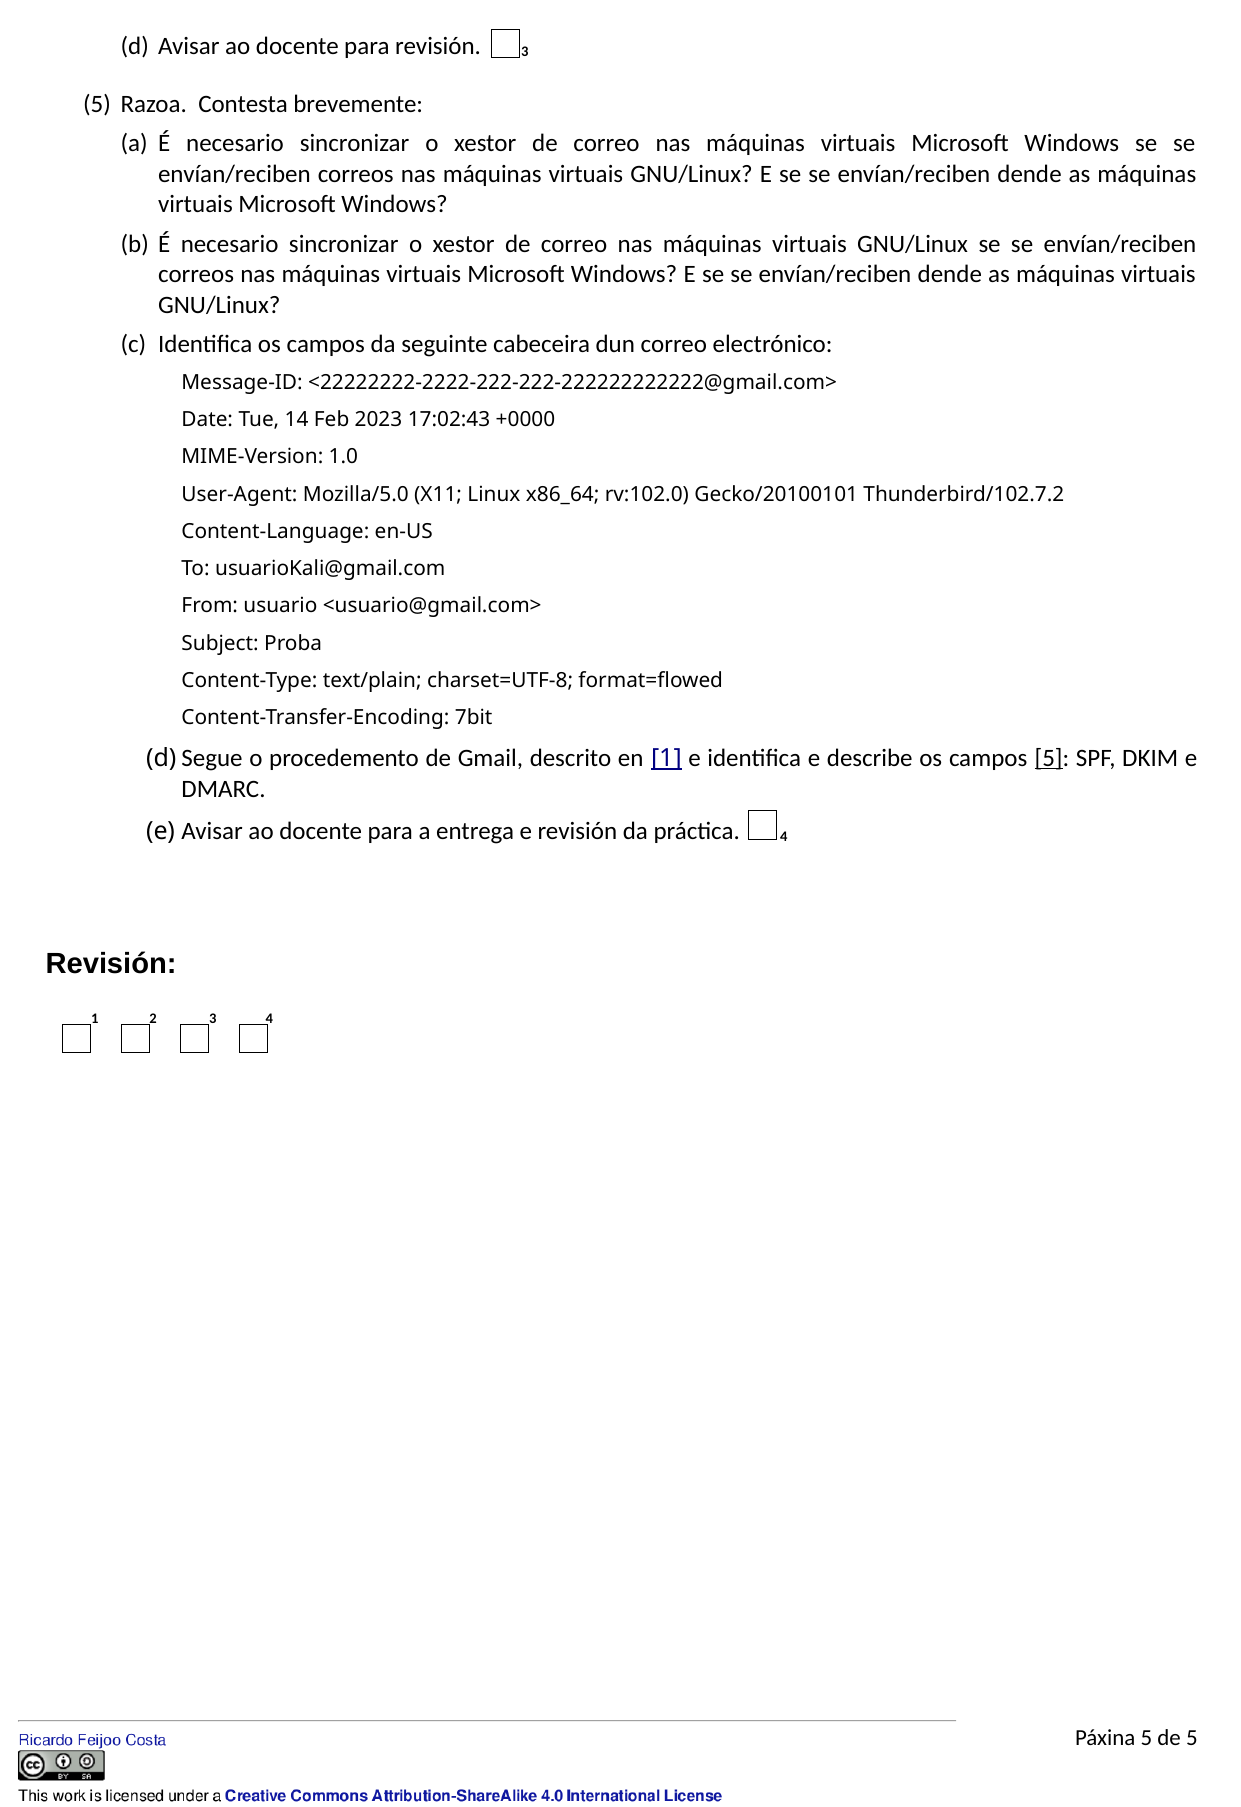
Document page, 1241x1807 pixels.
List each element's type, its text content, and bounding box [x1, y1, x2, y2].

list É necesario sincronizar o xestor de correo nas máquinas virtuais GNU/Linux se se envían/reciben correos nas máquinas virtuais Microsoft Windows? E se se envían/reciben dende as máquinas virtuais GNU/Linux? [120, 228, 1197, 319]
picture [8, 1715, 957, 1806]
list Content-Language: en-US [146, 516, 1197, 544]
list User-Agent: Mozilla/5.0 (X11; Linux x86_64; rv:102.0) Gecko/20100101 Thunderbird/102.7.2 [146, 479, 1197, 507]
list Content-Transfer-Encoding: 7bit [146, 702, 1197, 730]
list Subject: Proba [146, 628, 1197, 656]
list Content-Type: text/plain; charset=UTF-8; format=flowed [146, 665, 1197, 693]
list From: usuario <usuario@gmail.com> [146, 590, 1197, 619]
list Razoa. Contesta brevemente: [83, 88, 1197, 119]
list MIME-Version: 1.0 [146, 442, 1197, 470]
list Identifica os campos da seguinte cabeceira dun correo electrónico: [120, 328, 1197, 358]
list Message-ID: <22222222-2222-222-222-222222222222@gmail.com> [146, 367, 1197, 396]
list Avisar ao docente para a entrega e revisión da práctica. 4 [146, 812, 1197, 847]
list Segue o procedemento de Gmail, descrito en [1] e identifica e describe os campos [5]: SPF, DKIM e DMARC. [146, 739, 1197, 804]
text 1 2 3 4 [45, 997, 1197, 1027]
list É necesario sincronizar o xestor de correo nas máquinas virtuais Microsoft Windows se se envían/reciben correos nas máquinas virtuais GNU/Linux? E se se envían/reciben dende as máquinas virtuais Microsoft Windows? [120, 127, 1197, 219]
list Date: Tue, 14 Feb 2023 17:02:43 +0000 [146, 404, 1197, 433]
list To: usuarioKali@gmail.com [146, 553, 1197, 582]
list Avisar ao docente para revisión. 3 [120, 30, 1197, 60]
subtitle Revisión: [45, 946, 1197, 979]
